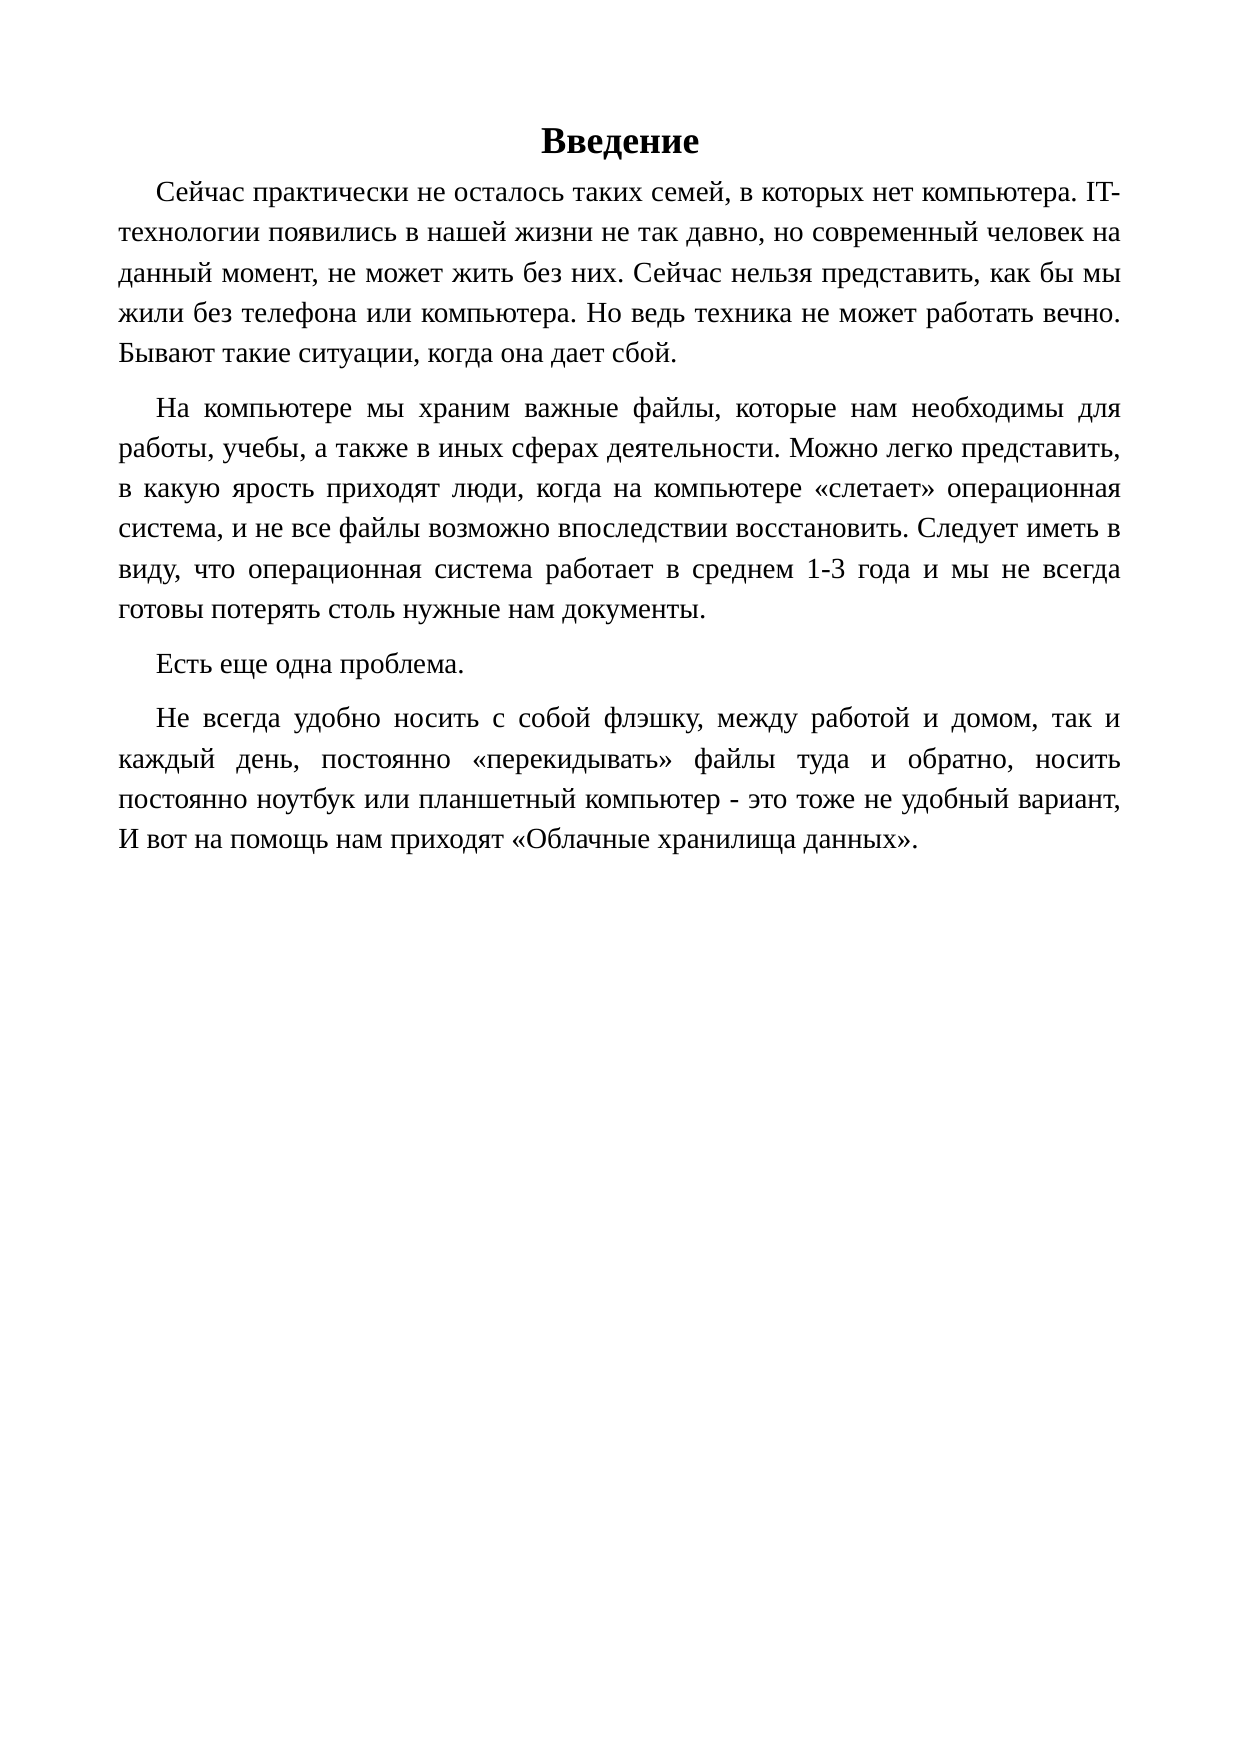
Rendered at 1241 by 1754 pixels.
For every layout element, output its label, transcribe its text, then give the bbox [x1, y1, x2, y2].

text Не всегда удобно носить с собой флэшку, между работой и домом, так и каждый день, постоянно «перекидывать» файлы туда и обратно, носить постоянно ноутбук или планшетный компьютер - это тоже не удобный вариант, И вот на помощь нам приходят «Облачные хранилища данных». [118, 701, 1122, 855]
text Сейчас практически не осталось таких семей, в которых нет компьютера. IT- технологии появились в нашей жизни не так давно, но современный человек на данный момент, не может жить без них. Сейчас нельзя представить, как бы мы жили без телефона или компьютера. Но ведь техника не может работать вечно. Бывают такие ситуации, когда она дает сбой. [118, 174, 1122, 369]
text Есть еще одна проблема. [118, 646, 1122, 679]
text На компьютере мы храним важные файлы, которые нам необходимы для работы, учебы, а также в иных сферах деятельности. Можно легко представить, в какую ярость приходят люди, когда на компьютере «слетает» операционная система, и не все файлы возможно впоследствии восстановить. Следует иметь в виду, что операционная система работает в среднем 1-3 года и мы не всегда готовы потерять столь нужные нам документы. [118, 390, 1122, 624]
subtitle Введение [118, 118, 1122, 162]
